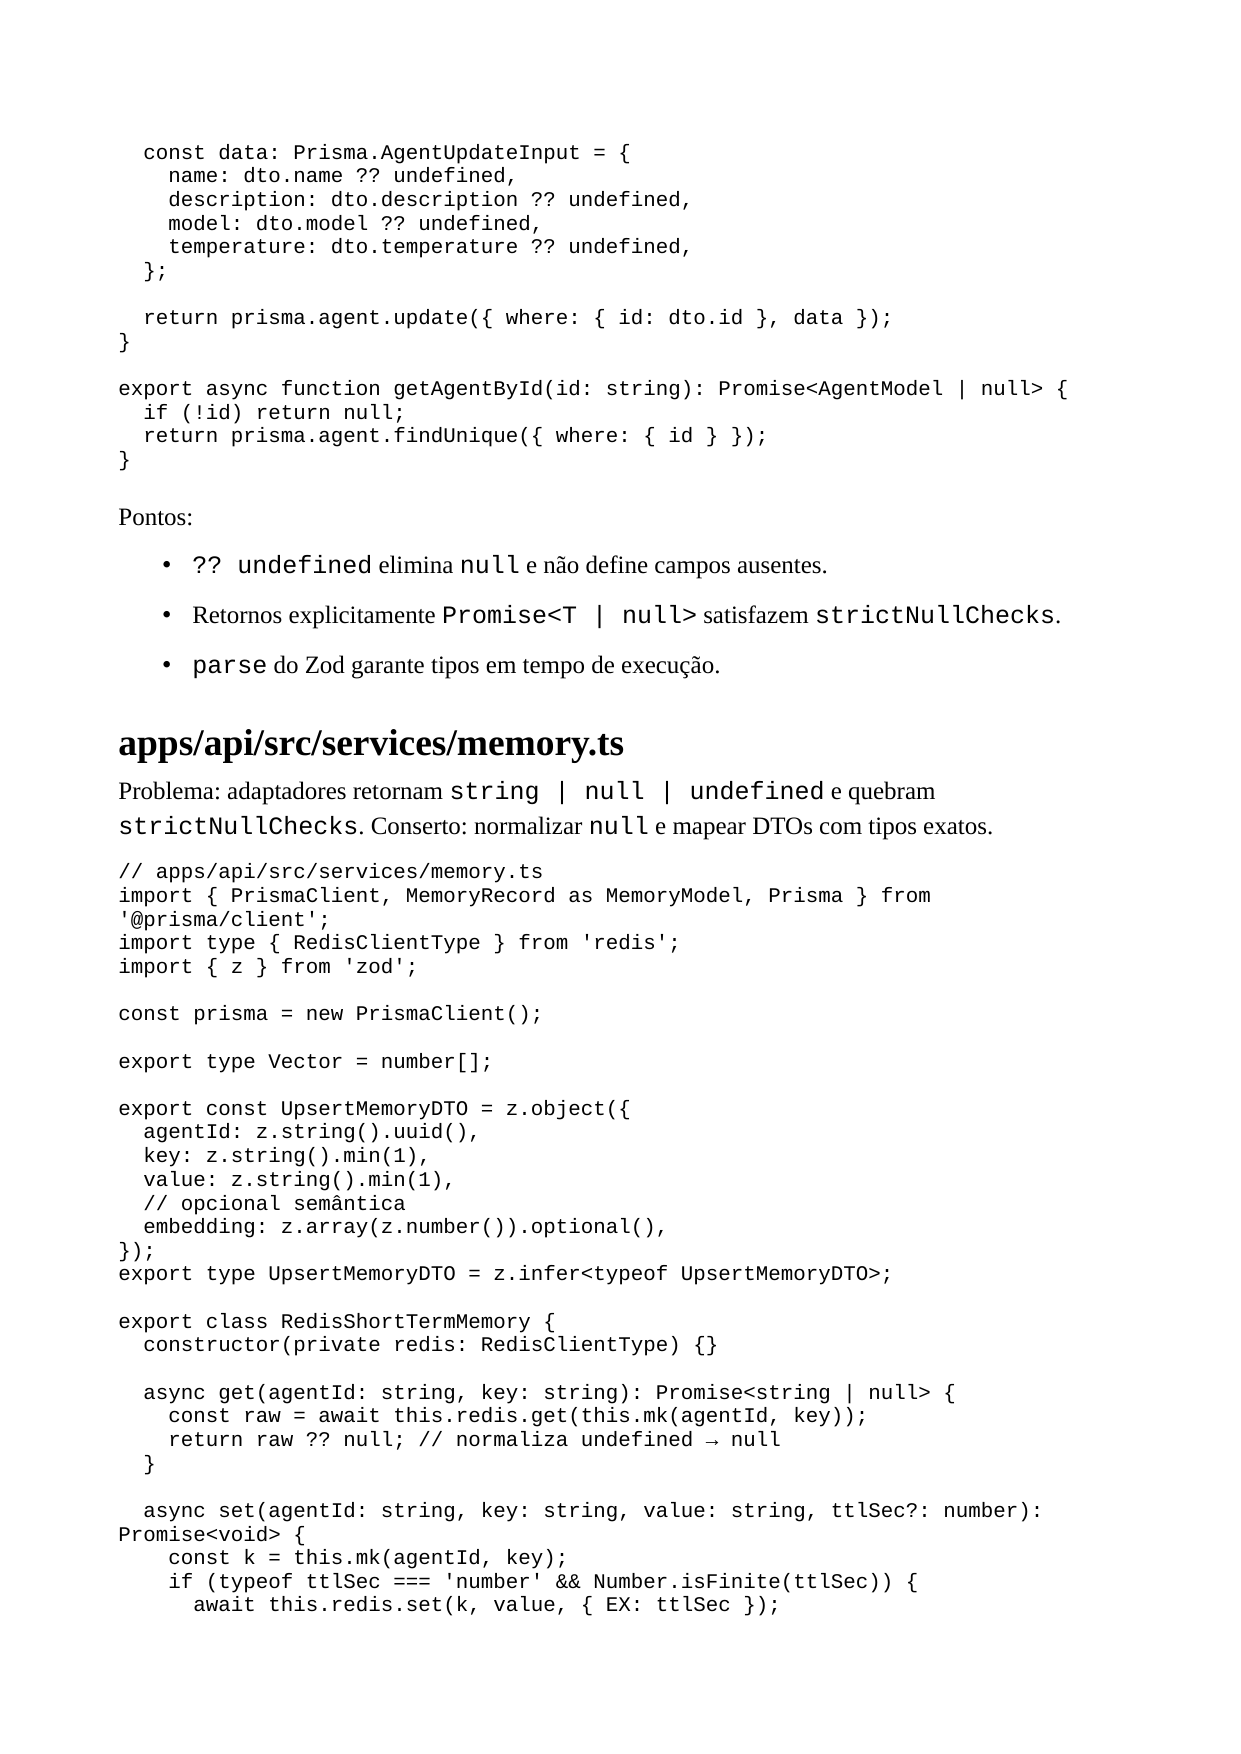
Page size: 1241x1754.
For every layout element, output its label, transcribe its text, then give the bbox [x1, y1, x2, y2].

text import type { RedisClientType } from 'redis'; [118, 932, 1122, 956]
text export class RedisShortTermMemory { [118, 1311, 1122, 1334]
text agentId: z.string().uuid(), [118, 1122, 1122, 1145]
text } [118, 331, 1122, 354]
text return raw ?? null; // normaliza undefined → null [118, 1429, 1122, 1453]
text // opcional semântica [118, 1192, 1122, 1216]
text const raw = await this.redis.get(this.mk(agentId, key)); [118, 1405, 1122, 1429]
text constructor(private redis: RedisClientType) {} [118, 1334, 1122, 1358]
text } [118, 1453, 1122, 1476]
text // apps/api/src/services/memory.ts [118, 861, 1122, 885]
text const prisma = new PrismaClient(); [118, 1003, 1122, 1027]
list ?? undefined elimina null e não define campos ausentes. [162, 550, 1122, 581]
text } [118, 449, 1122, 473]
text model: dto.model ?? undefined, [118, 213, 1122, 236]
text name: dto.name ?? undefined, [118, 165, 1122, 189]
list Retornos explicitamente Promise<T | null> satisfazem strictNullChecks. [162, 600, 1122, 631]
text temperature: dto.temperature ?? undefined, [118, 236, 1122, 260]
text }; [118, 260, 1122, 284]
text export type UpsertMemoryDTO = z.infer<typeof UpsertMemoryDTO>; [118, 1263, 1122, 1287]
text embedding: z.array(z.number()).optional(), [118, 1216, 1122, 1240]
text Problema: adaptadores retornam string | null | undefined e quebram strictNullChecks. Conserto: normalizar null e mapear DTOs com tipos exatos. [118, 776, 1122, 842]
text if (typeof ttlSec === 'number' && Number.isFinite(ttlSec)) { [118, 1571, 1122, 1594]
text await this.redis.set(k, value, { EX: ttlSec }); [118, 1594, 1122, 1618]
text key: z.string().min(1), [118, 1145, 1122, 1169]
text export async function getAgentById(id: string): Promise<AgentModel | null> { [118, 378, 1122, 402]
text import { z } from 'zod'; [118, 956, 1122, 980]
text description: dto.description ?? undefined, [118, 189, 1122, 213]
subtitle apps/api/src/services/memory.ts [118, 721, 1122, 764]
text }); [118, 1240, 1122, 1263]
text const k = this.mk(agentId, key); [118, 1547, 1122, 1571]
text Pontos: [118, 502, 1122, 531]
text export const UpsertMemoryDTO = z.object({ [118, 1098, 1122, 1122]
text if (!id) return null; [118, 402, 1122, 426]
text async get(agentId: string, key: string): Promise<string | null> { [118, 1382, 1122, 1405]
text export type Vector = number[]; [118, 1051, 1122, 1074]
text import { PrismaClient, MemoryRecord as MemoryModel, Prisma } from '@prisma/client'; [118, 885, 1122, 932]
list parse do Zod garante tipos em tempo de execução. [162, 650, 1122, 681]
text return prisma.agent.update({ where: { id: dto.id }, data }); [118, 307, 1122, 331]
text async set(agentId: string, key: string, value: string, ttlSec?: number): Promise<void> { [118, 1500, 1122, 1547]
text const data: Prisma.AgentUpdateInput = { [118, 142, 1122, 165]
text value: z.string().min(1), [118, 1169, 1122, 1192]
text return prisma.agent.findUnique({ where: { id } }); [118, 426, 1122, 449]
